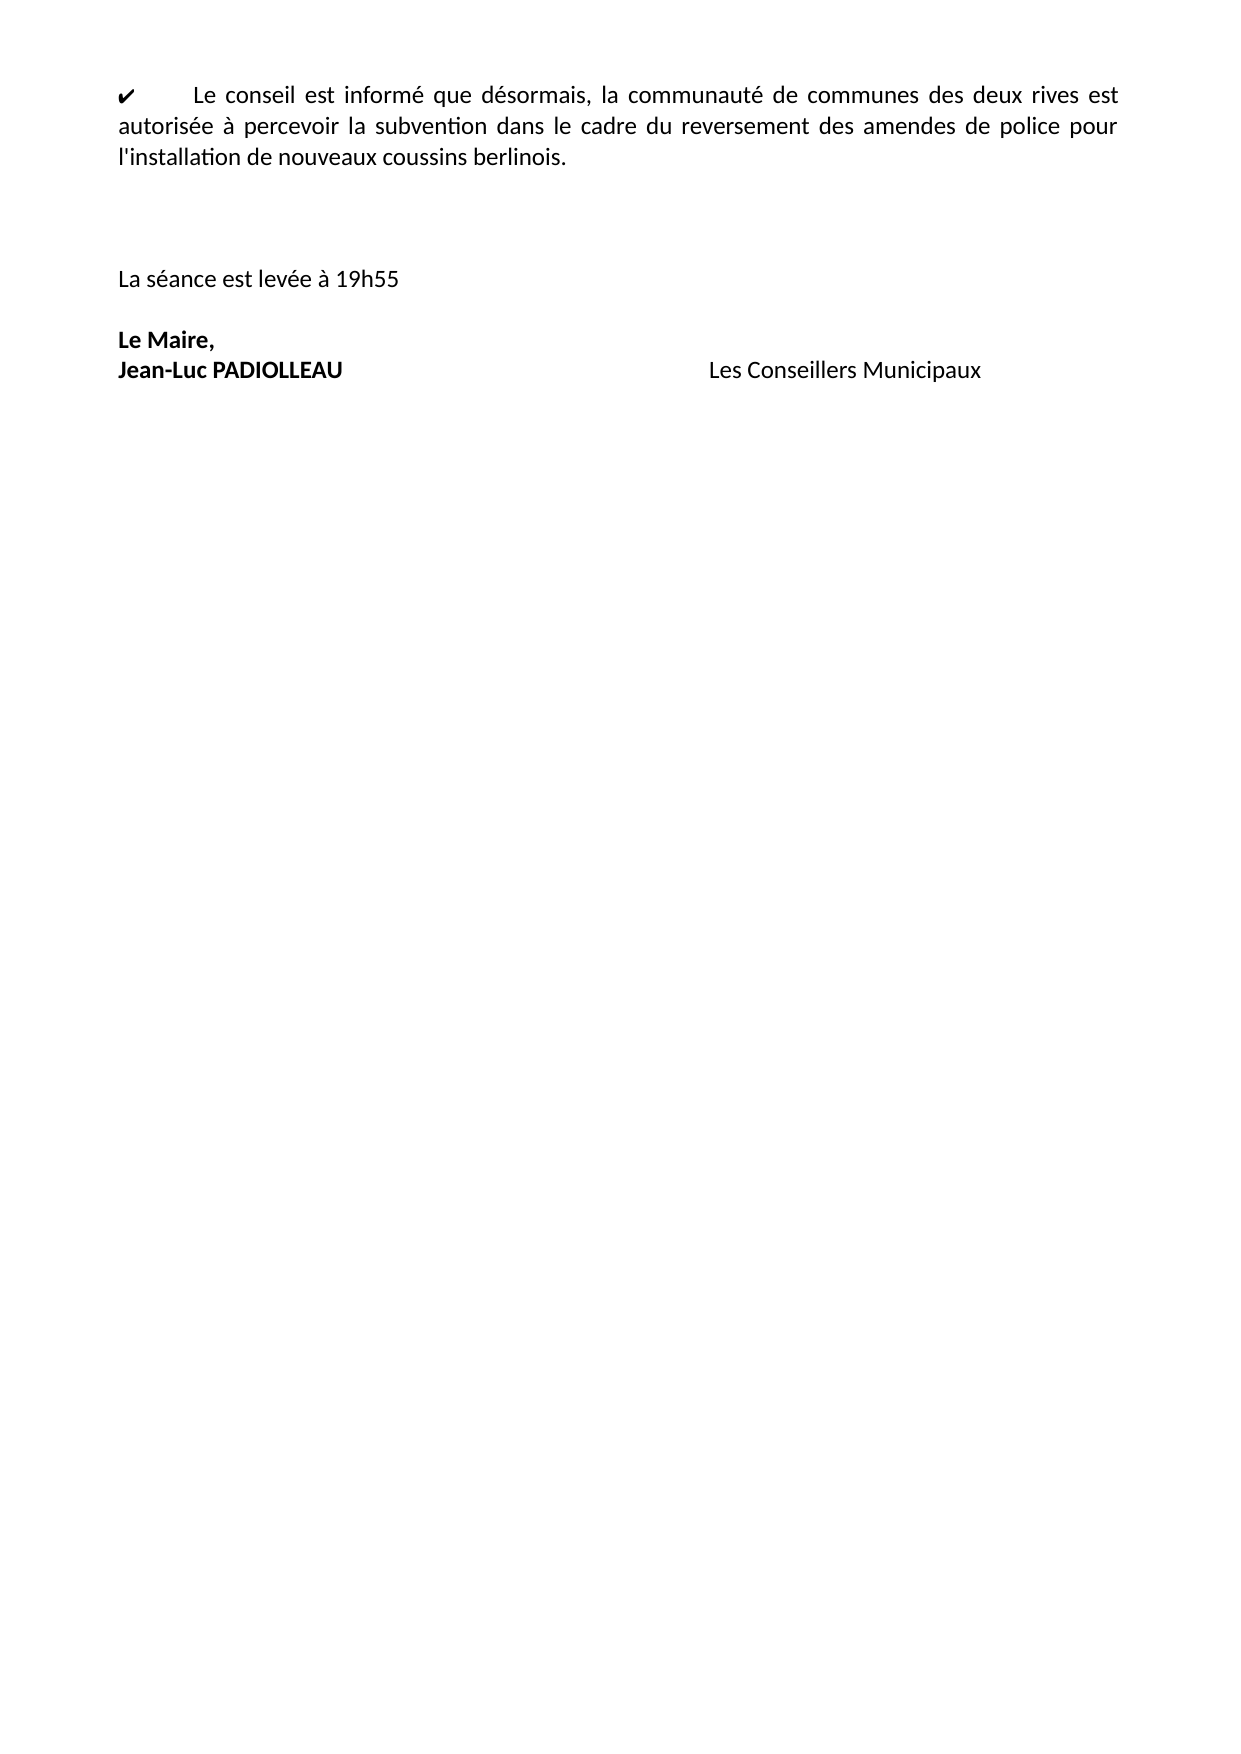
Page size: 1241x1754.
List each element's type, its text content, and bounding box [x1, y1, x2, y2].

text La séance est levée à 19h55 [118, 263, 1120, 293]
text Jean-Luc PADIOLLEAU Les Conseillers Municipaux [118, 354, 1120, 385]
list Le conseil est informé que désormais, la communauté de communes des deux rives est autorisée à percevoir la subvention dans le cadre du reversement des amendes de police pour l'installation de nouveaux coussins berlinois. [118, 80, 1120, 171]
text Le Maire, [118, 324, 1120, 354]
